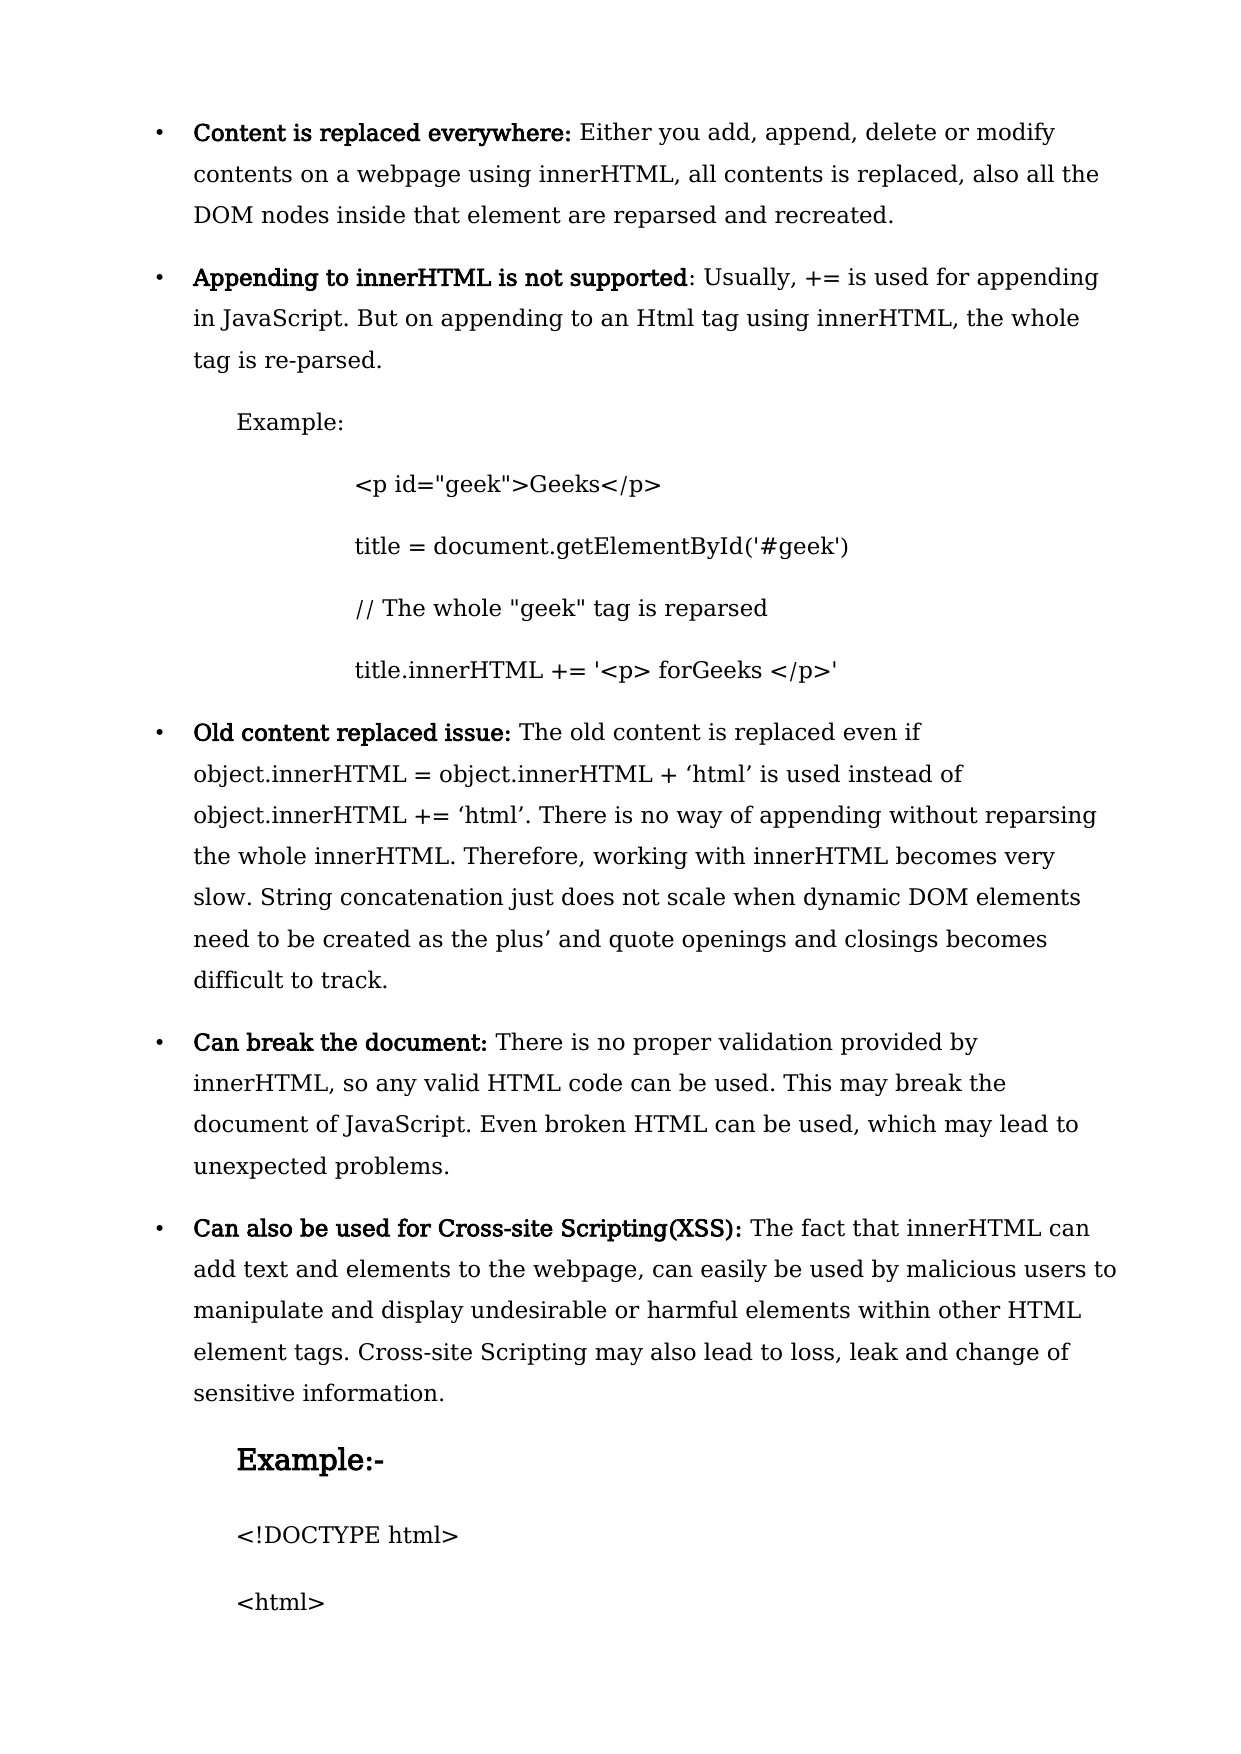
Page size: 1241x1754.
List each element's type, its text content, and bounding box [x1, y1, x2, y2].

text title = document.getElementById('#geek') [118, 532, 1122, 559]
text <p id="geek">Geeks</p> [118, 469, 1122, 497]
text Example:- [118, 1441, 1122, 1476]
text <!DOCTYPE html> [118, 1514, 1122, 1549]
list Can also be used for Cross-site Scripting(XSS): The fact that innerHTML can add text and elements to the webpage, can easily be used by malicious users to manipulate and display undesirable or harmful elements within other HTML element tags. Cross-site Scripting may also lead to loss, leak and change of sensitive information. [156, 1213, 1122, 1406]
list Appending to innerHTML is not supported: Usually, += is used for appending in JavaScript. But on appending to an Html tag using innerHTML, the whole tag is re-parsed. [156, 263, 1122, 373]
list Old content replaced issue: The old content is replaced even if object.innerHTML = object.innerHTML + ‘html’ is used instead of object.innerHTML += ‘html’. There is no way of appending without reparsing the whole innerHTML. Therefore, working with innerHTML becomes very slow. String concatenation just does not scale when dynamic DOM elements need to be created as the plus’ and quote openings and closings becomes difficult to track. [156, 718, 1122, 993]
text // The whole "geek" tag is reparsed [118, 594, 1122, 621]
text <html> [118, 1587, 1122, 1615]
list Content is replaced everywhere: Either you add, append, delete or modify contents on a webpage using innerHTML, all contents is replaced, also all the DOM nodes inside that element are reparsed and recreated. [156, 118, 1122, 228]
text title.innerHTML += '<p> forGeeks </p>' [118, 656, 1122, 683]
list Can break the document: There is no proper validation provided by innerHTML, so any valid HTML code can be used. This may break the document of JavaScript. Even broken HTML can be used, which may lead to unexpected problems. [156, 1028, 1122, 1179]
text Example: [118, 407, 1122, 435]
